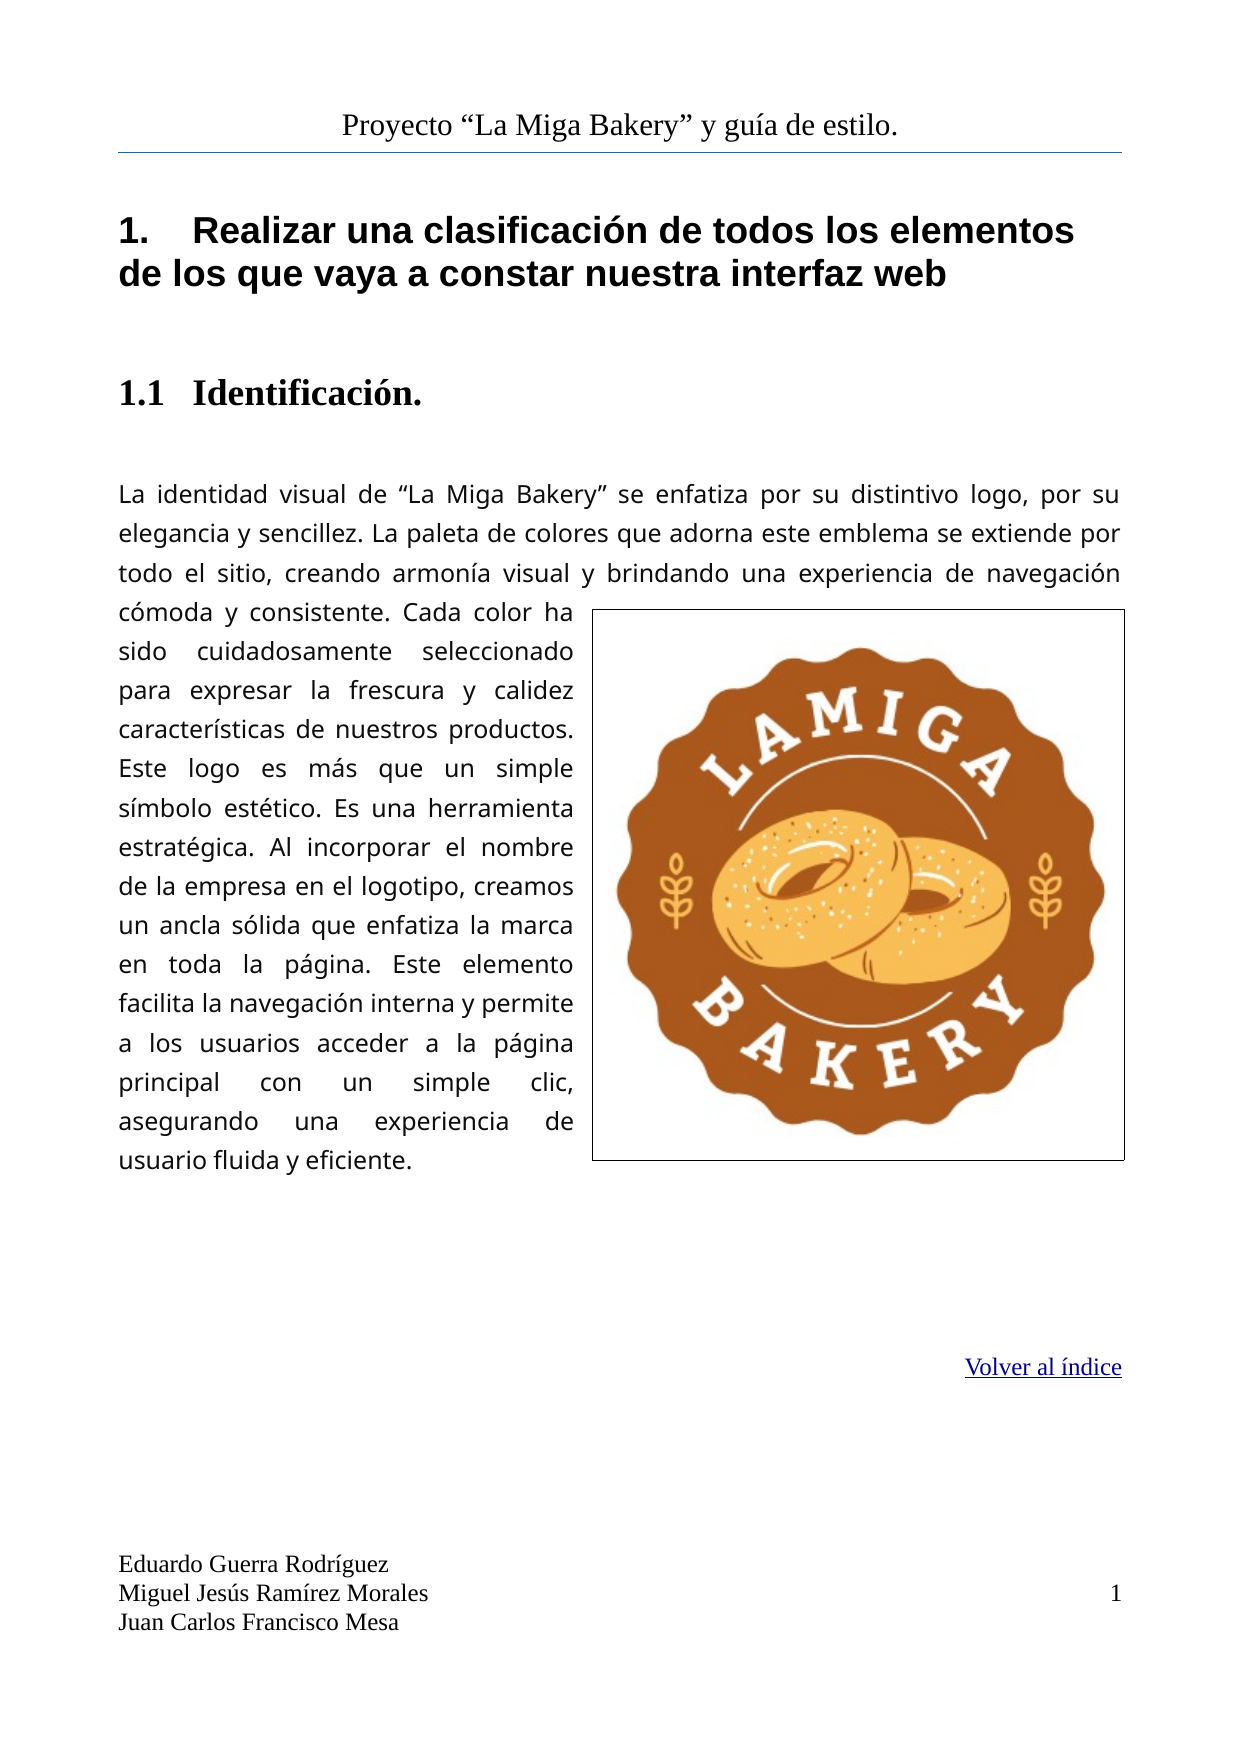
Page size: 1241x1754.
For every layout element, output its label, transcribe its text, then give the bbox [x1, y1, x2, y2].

text [593, 610, 1124, 1160]
text Volver al índice [118, 1352, 1122, 1381]
subtitle Realizar una clasificación de todos los elementos de los que vaya a constar nuestra interfaz web [118, 208, 1122, 337]
picture [595, 612, 1121, 1157]
text La identidad visual de “La Miga Bakery” se enfatiza por su distintivo logo, por su elegancia y sencillez. La paleta de colores que adorna este emblema se extiende por todo el sitio, creando armonía visual y brindando una experiencia de navegación cómoda y consistente. Cada color ha sido cuidadosamente seleccionado para expresar la frescura y calidez características de nuestros productos. Este logo es más que un simple símbolo estético. Es una herramienta estratégica. Al incorporar el nombre de la empresa en el logotipo, creamos un ancla sólida que enfatiza la marca en toda la página. Este elemento facilita la navegación interna y permite a los usuarios acceder a la página principal con un simple clic, asegurando una experiencia de usuario fluida y eficiente. [118, 477, 1122, 1177]
subtitle 1.1 Identificación. [118, 371, 1122, 414]
